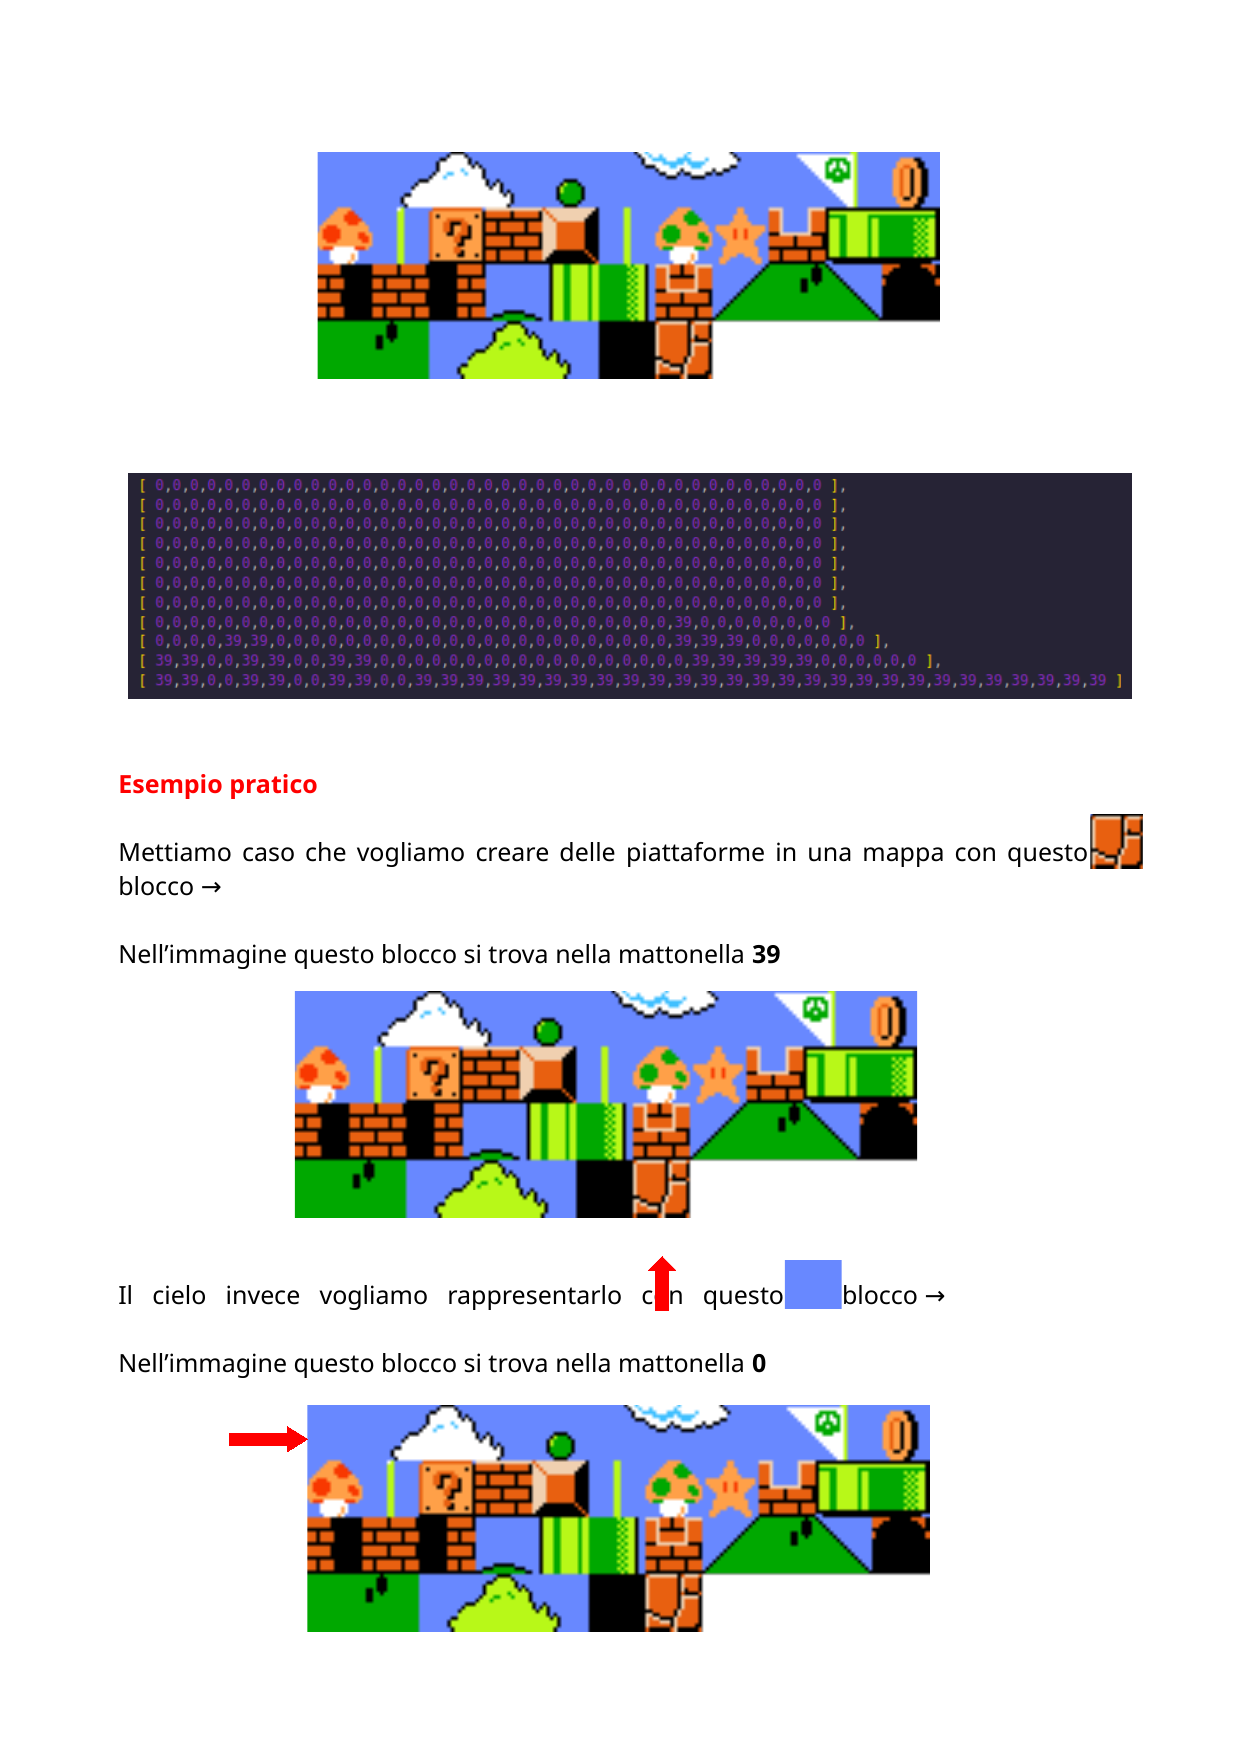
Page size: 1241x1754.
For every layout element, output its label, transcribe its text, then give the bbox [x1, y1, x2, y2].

text Esempio pratico [118, 766, 1122, 800]
text Mettiamo caso che vogliamo creare delle piattaforme in una mappa con questo blocco → [118, 834, 1122, 903]
text Nell’immagine questo blocco si trova nella mattonella 39 [118, 937, 1122, 971]
picture [317, 152, 940, 379]
picture [294, 991, 918, 1218]
picture [128, 473, 1132, 699]
text Il cielo invece vogliamo rappresentarlo con questo blocco → [118, 1277, 655, 1311]
picture [784, 1260, 842, 1309]
picture [307, 1405, 930, 1632]
text Il cielo invece vogliamo rappresentarlo con questo blocco → [669, 1277, 1122, 1311]
picture [1090, 814, 1143, 869]
text Nell’immagine questo blocco si trova nella mattonella 0 [118, 1345, 1122, 1379]
